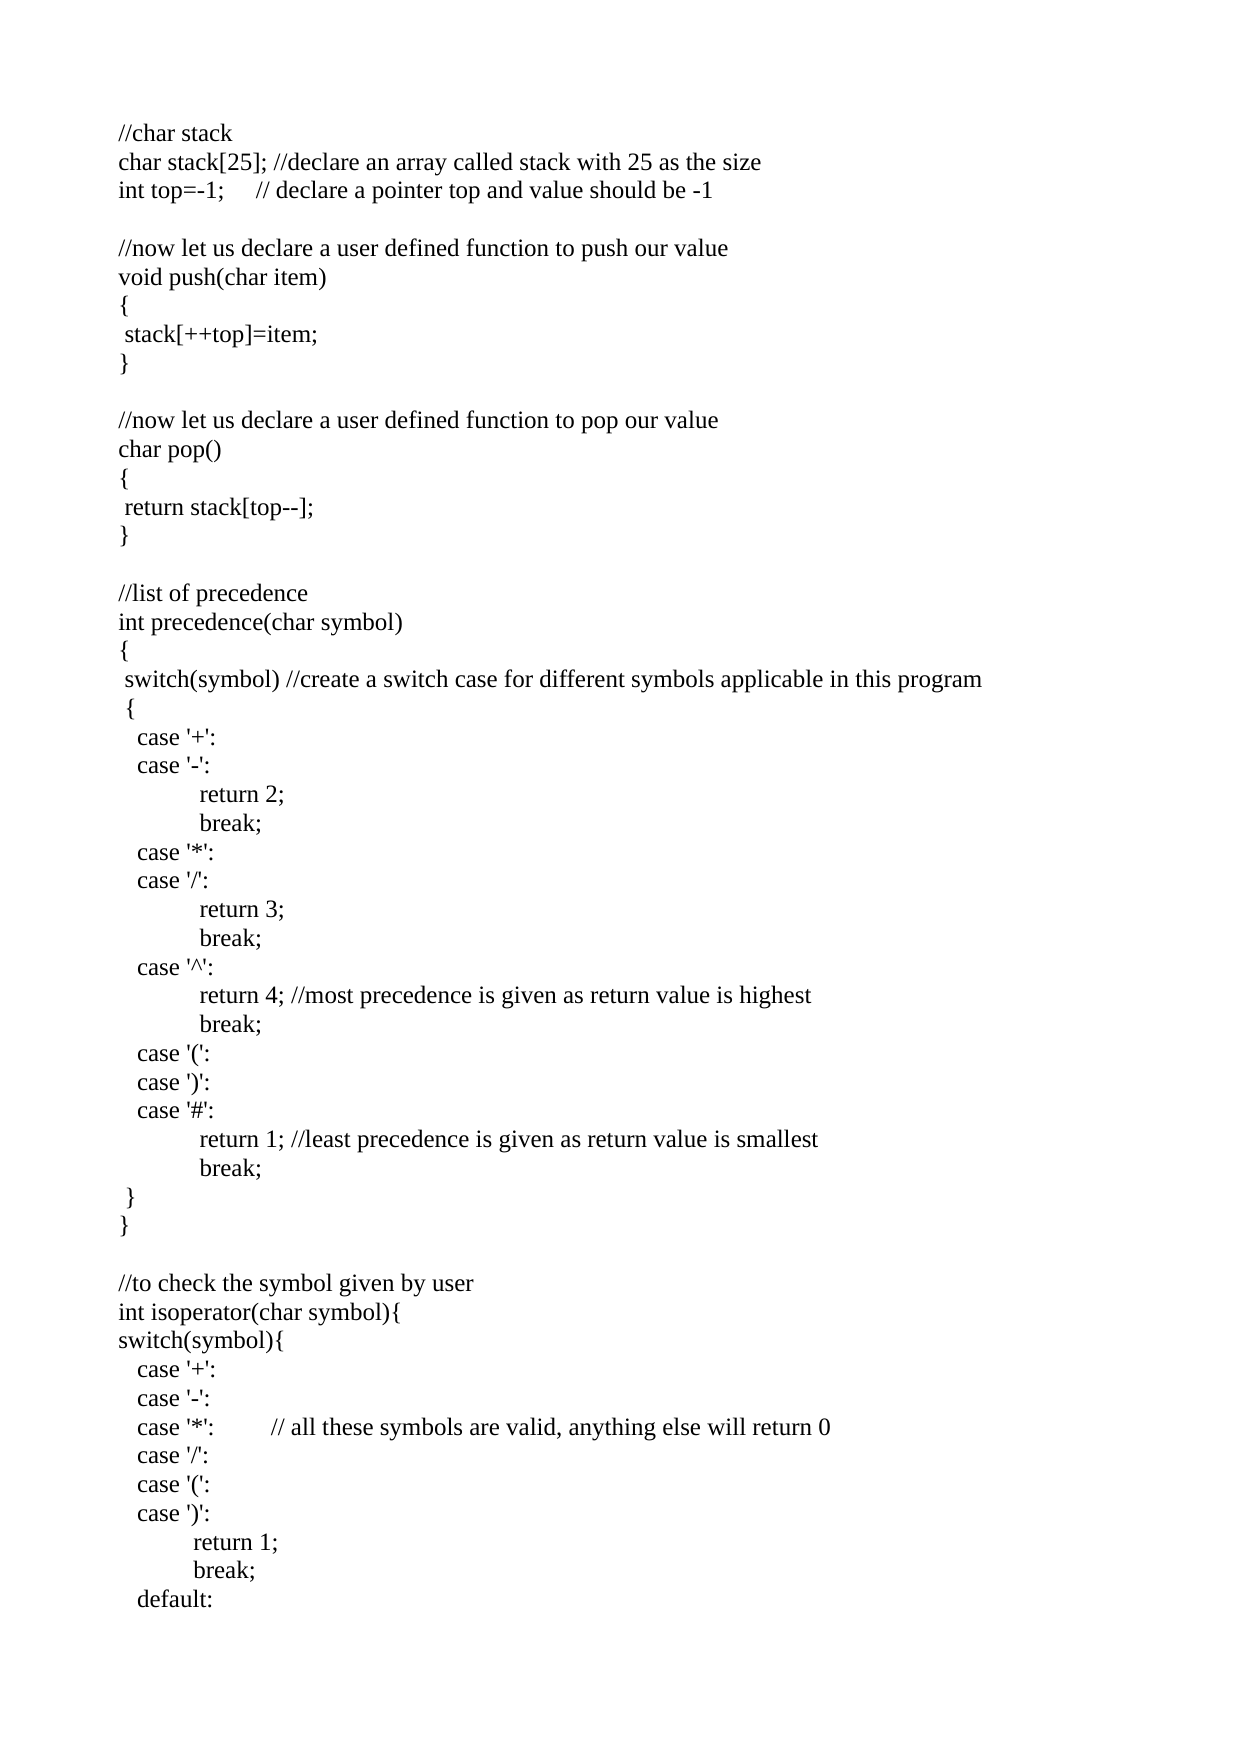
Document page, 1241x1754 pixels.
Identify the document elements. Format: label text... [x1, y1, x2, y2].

text case '/': [118, 1441, 1122, 1469]
text case ')': [118, 1067, 1122, 1096]
text } [118, 1182, 1122, 1211]
text case '-': [118, 1383, 1122, 1412]
text break; [118, 1556, 1122, 1584]
text { [118, 693, 1122, 722]
text { [118, 291, 1122, 319]
text char pop() [118, 434, 1122, 463]
text case '#': [118, 1096, 1122, 1124]
text case '(': [118, 1469, 1122, 1498]
text int precedence(char symbol) [118, 607, 1122, 636]
text case '/': [118, 866, 1122, 894]
text break; [118, 808, 1122, 837]
text int top=-1; // declare a pointer top and value should be -1 [118, 176, 1122, 204]
text void push(char item) [118, 262, 1122, 291]
text { [118, 463, 1122, 492]
text } [118, 521, 1122, 549]
text case ')': [118, 1498, 1122, 1527]
text return 2; [118, 779, 1122, 808]
text switch(symbol) //create a switch case for different symbols applicable in this program [118, 664, 1122, 693]
text //char stack [118, 118, 1122, 147]
text char stack[25]; //declare an array called stack with 25 as the size [118, 147, 1122, 176]
text stack[++top]=item; [118, 319, 1122, 348]
text break; [118, 1009, 1122, 1038]
text } [118, 1211, 1122, 1239]
text case '*': [118, 837, 1122, 866]
text break; [118, 923, 1122, 952]
text case '^': [118, 952, 1122, 981]
text switch(symbol){ [118, 1326, 1122, 1354]
text return 4; //most precedence is given as return value is highest [118, 981, 1122, 1009]
text //now let us declare a user defined function to push our value [118, 233, 1122, 262]
text case '(': [118, 1038, 1122, 1067]
text return stack[top--]; [118, 492, 1122, 521]
text return 1; //least precedence is given as return value is smallest [118, 1124, 1122, 1153]
text case '-': [118, 751, 1122, 779]
text } [118, 348, 1122, 377]
text case '*': // all these symbols are valid, anything else will return 0 [118, 1412, 1122, 1441]
text //list of precedence [118, 578, 1122, 607]
text case '+': [118, 722, 1122, 751]
text { [118, 636, 1122, 664]
text case '+': [118, 1354, 1122, 1383]
text default: [118, 1584, 1122, 1613]
text return 1; [118, 1527, 1122, 1556]
text int isoperator(char symbol){ [118, 1297, 1122, 1326]
text return 3; [118, 894, 1122, 923]
text //to check the symbol given by user [118, 1268, 1122, 1297]
text //now let us declare a user defined function to pop our value [118, 406, 1122, 434]
text break; [118, 1153, 1122, 1182]
